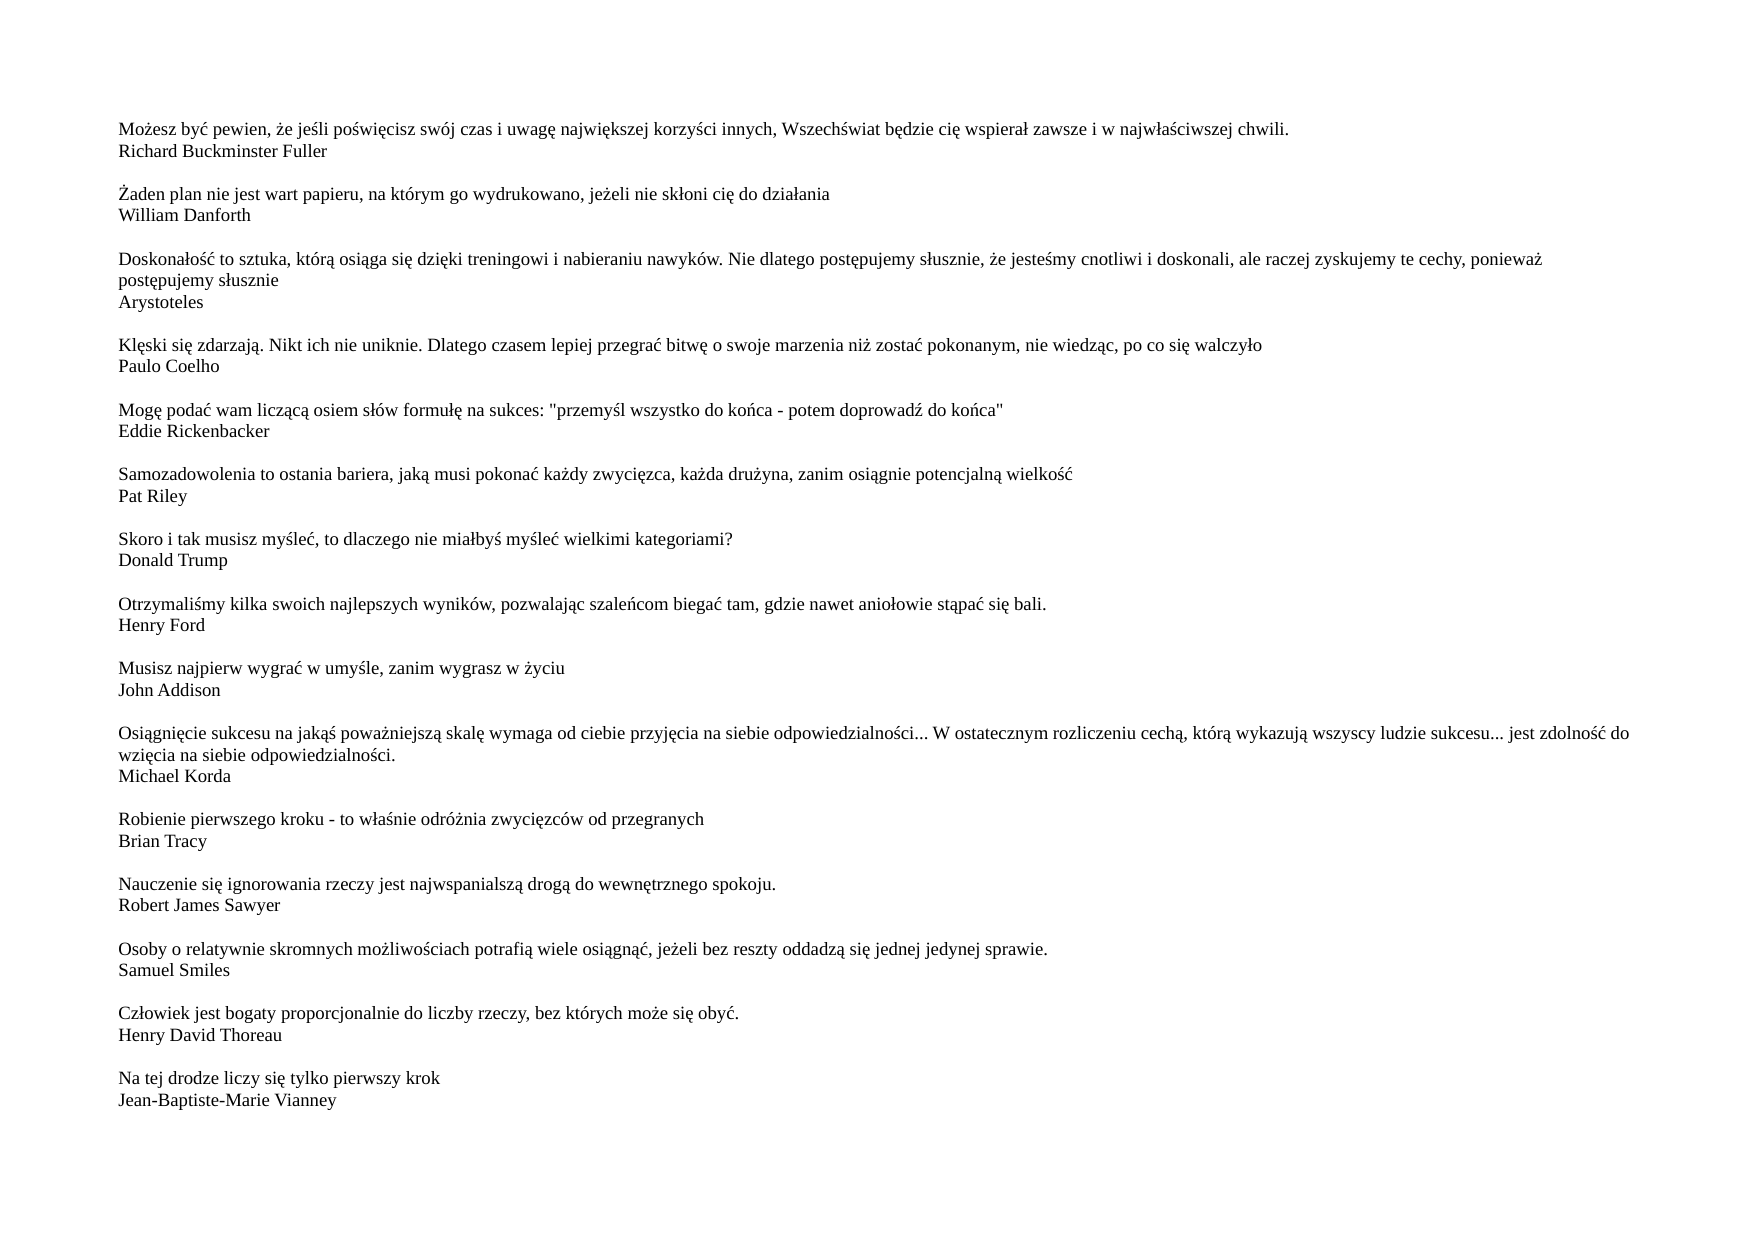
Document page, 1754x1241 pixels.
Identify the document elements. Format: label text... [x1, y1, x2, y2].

text Możesz być pewien, że jeśli poświęcisz swój czas i uwagę największej korzyści innych, Wszechświat będzie cię wspierał zawsze i w najwłaściwszej chwili. [118, 118, 1636, 140]
text Arystoteles [118, 291, 1636, 312]
text Robienie pierwszego kroku - to właśnie odróżnia zwycięzców od przegranych [118, 808, 1636, 830]
text Nauczenie się ignorowania rzeczy jest najwspanialszą drogą do wewnętrznego spokoju. [118, 873, 1636, 894]
text Osiągnięcie sukcesu na jakąś poważniejszą skalę wymaga od ciebie przyjęcia na siebie odpowiedzialności... W ostatecznym rozliczeniu cechą, którą wykazują wszyscy ludzie sukcesu... jest zdolność do wzięcia na siebie odpowiedzialności. [118, 722, 1636, 765]
text Donald Trump [118, 549, 1636, 571]
text Klęski się zdarzają. Nikt ich nie uniknie. Dlatego czasem lepiej przegrać bitwę o swoje marzenia niż zostać pokonanym, nie wiedząc, po co się walczyło [118, 334, 1636, 355]
text Robert James Sawyer [118, 894, 1636, 916]
text Jean-Baptiste-Marie Vianney [118, 1088, 1636, 1110]
text Osoby o relatywnie skromnych możliwościach potrafią wiele osiągnąć, jeżeli bez reszty oddadzą się jednej jedynej sprawie. [118, 937, 1636, 959]
text Samuel Smiles [118, 959, 1636, 981]
text Na tej drodze liczy się tylko pierwszy krok [118, 1067, 1636, 1088]
text Skoro i tak musisz myśleć, to dlaczego nie miałbyś myśleć wielkimi kategoriami? [118, 528, 1636, 549]
text Brian Tracy [118, 830, 1636, 851]
text Henry David Thoreau [118, 1024, 1636, 1045]
text William Danforth [118, 204, 1636, 226]
text Człowiek jest bogaty proporcjonalnie do liczby rzeczy, bez których może się obyć. [118, 1002, 1636, 1024]
text Eddie Rickenbacker [118, 420, 1636, 442]
text Samozadowolenia to ostania bariera, jaką musi pokonać każdy zwycięzca, każda drużyna, zanim osiągnie potencjalną wielkość [118, 463, 1636, 485]
text John Addison [118, 679, 1636, 700]
text Musisz najpierw wygrać w umyśle, zanim wygrasz w życiu [118, 657, 1636, 679]
text Pat Riley [118, 485, 1636, 506]
text Otrzymaliśmy kilka swoich najlepszych wyników, pozwalając szaleńcom biegać tam, gdzie nawet aniołowie stąpać się bali. [118, 592, 1636, 614]
text Richard Buckminster Fuller [118, 140, 1636, 161]
text Żaden plan nie jest wart papieru, na którym go wydrukowano, jeżeli nie skłoni cię do działania [118, 183, 1636, 204]
text Michael Korda [118, 765, 1636, 787]
text Doskonałość to sztuka, którą osiąga się dzięki treningowi i nabieraniu nawyków. Nie dlatego postępujemy słusznie, że jesteśmy cnotliwi i doskonali, ale raczej zyskujemy te cechy, ponieważ postępujemy słusznie [118, 247, 1636, 291]
text Paulo Coelho [118, 355, 1636, 377]
text Mogę podać wam liczącą osiem słów formułę na sukces: "przemyśl wszystko do końca - potem doprowadź do końca" [118, 398, 1636, 420]
text Henry Ford [118, 614, 1636, 636]
